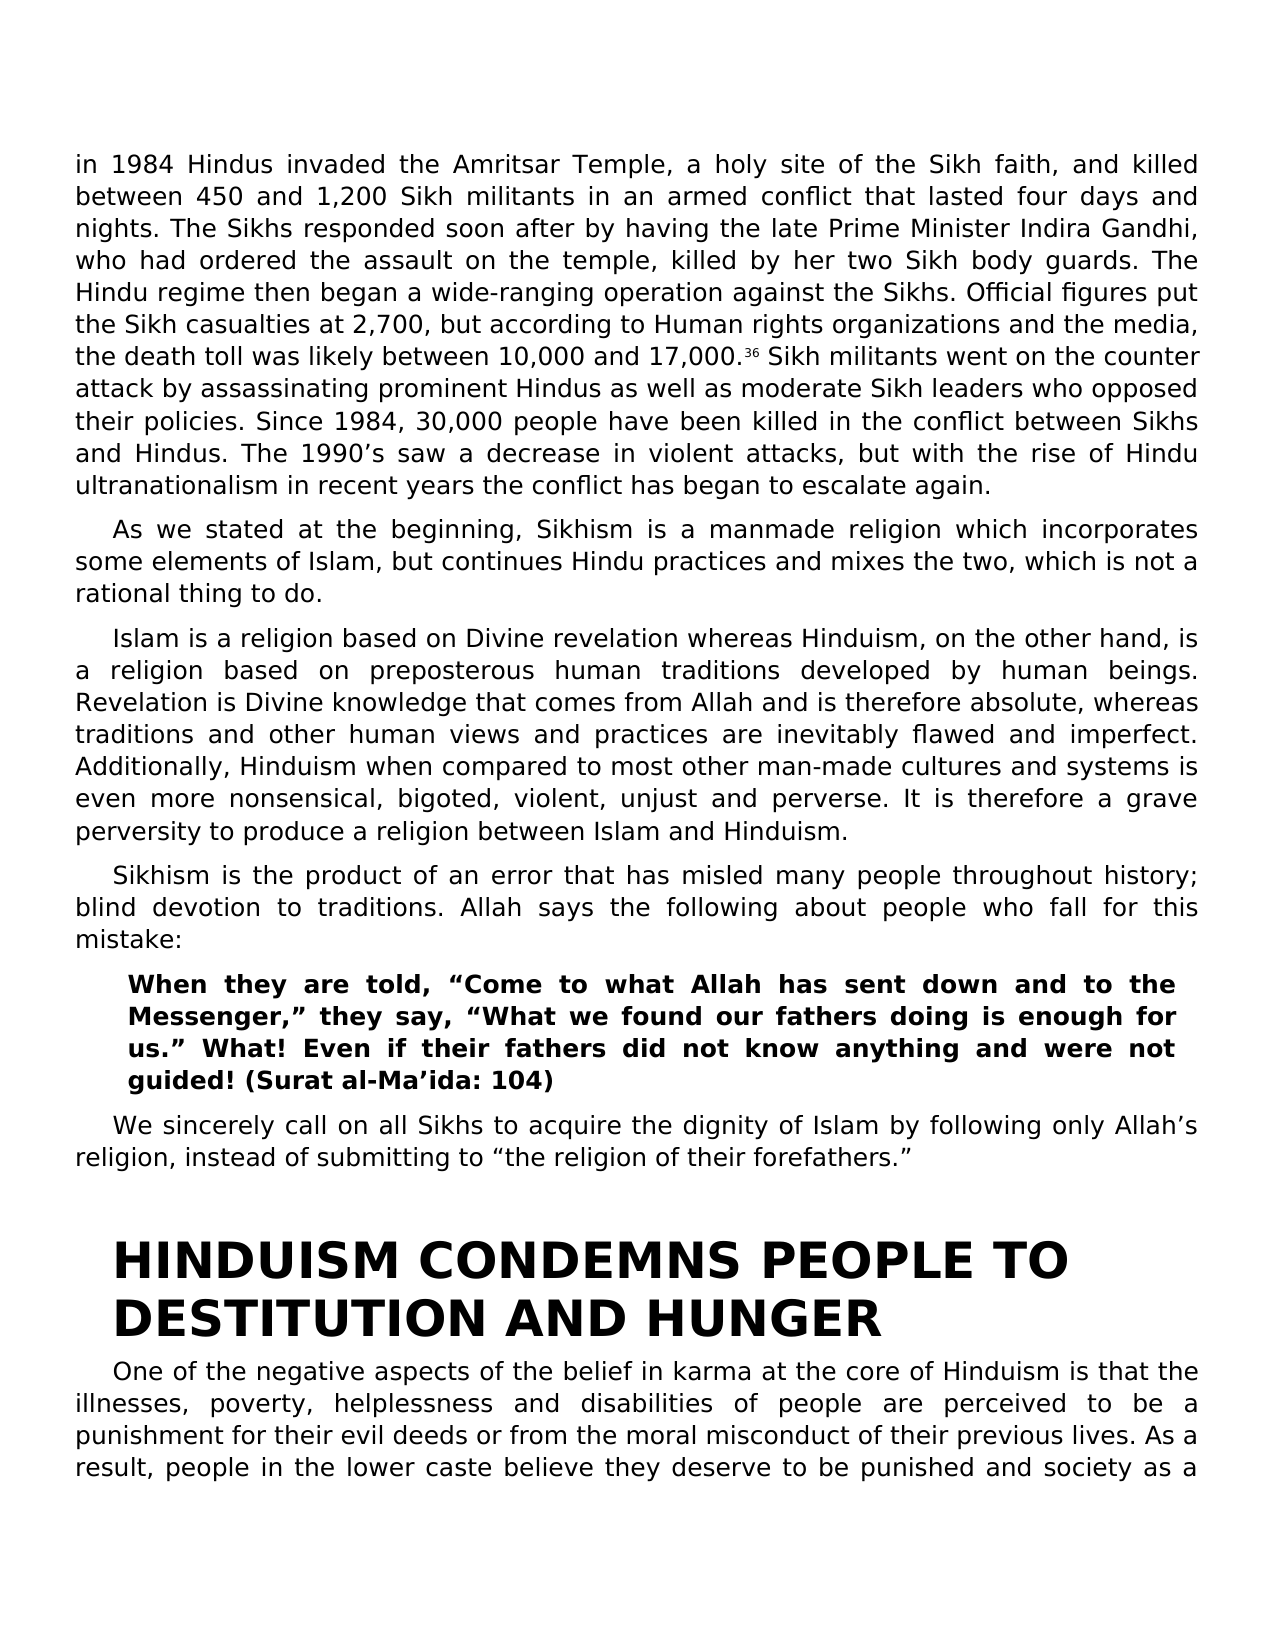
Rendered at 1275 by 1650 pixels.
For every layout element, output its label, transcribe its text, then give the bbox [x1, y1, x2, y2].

text As we stated at the beginning, Sikhism is a manmade religion which incorporates some elements of Islam, but continues Hindu practices and mixes the two, which is not a rational thing to do. [75, 515, 1200, 609]
text Sikhism is the product of an error that has misled many people throughout history; blind devotion to traditions. Allah says the following about people who fall for this mistake: [75, 861, 1200, 954]
subtitle HINDUISM CONDEMNS PEOPLE TO DESTITUTION AND HUNGER [112, 1232, 1200, 1348]
text in 1984 Hindus invaded the Amritsar Temple, a holy site of the Sikh faith, and killed between 450 and 1,200 Sikh militants in an armed conflict that lasted four days and nights. The Sikhs responded soon after by having the late Prime Minister Indira Gandhi, who had ordered the assault on the temple, killed by her two Sikh body guards. The Hindu regime then began a wide-ranging operation against the Sikhs. Official figures put the Sikh casualties at 2,700, but according to Human rights organizations and the media, the death toll was likely between 10,000 and 17,000.36 Sikh militants went on the counter attack by assassinating prominent Hindus as well as moderate Sikh leaders who opposed their policies. Since 1984, 30,000 people have been killed in the conflict between Sikhs and Hindus. The 1990’s saw a decrease in violent attacks, but with the rise of Hindu ultranationalism in recent years the conflict has began to escalate again. [75, 150, 1200, 500]
text When they are told, “Come to what Allah has sent down and to the Messenger,” they say, “What we found our fathers doing is enough for us.” What! Even if their fathers did not know anything and were not guided! (Surat al-Ma’ida: 104) [127, 970, 1177, 1095]
text One of the negative aspects of the belief in karma at the core of Hinduism is that the illnesses, poverty, helplessness and disabilities of people are perceived to be a punishment for their evil deeds or from the moral misconduct of their previous lives. As a result, people in the lower caste believe they deserve to be punished and society as a [75, 1357, 1200, 1482]
text We sincerely call on all Sikhs to acquire the dignity of Islam by following only Allah’s religion, instead of submitting to “the religion of their forefathers.” [75, 1111, 1200, 1172]
text Islam is a religion based on Divine revelation whereas Hinduism, on the other hand, is a religion based on preposterous human traditions developed by human beings. Revelation is Divine knowledge that comes from Allah and is therefore absolute, whereas traditions and other human views and practices are inevitably flawed and imperfect. Additionally, Hinduism when compared to most other man-made cultures and systems is even more nonsensical, bigoted, violent, unjust and perverse. It is therefore a grave perversity to produce a religion between Islam and Hinduism. [75, 624, 1200, 846]
